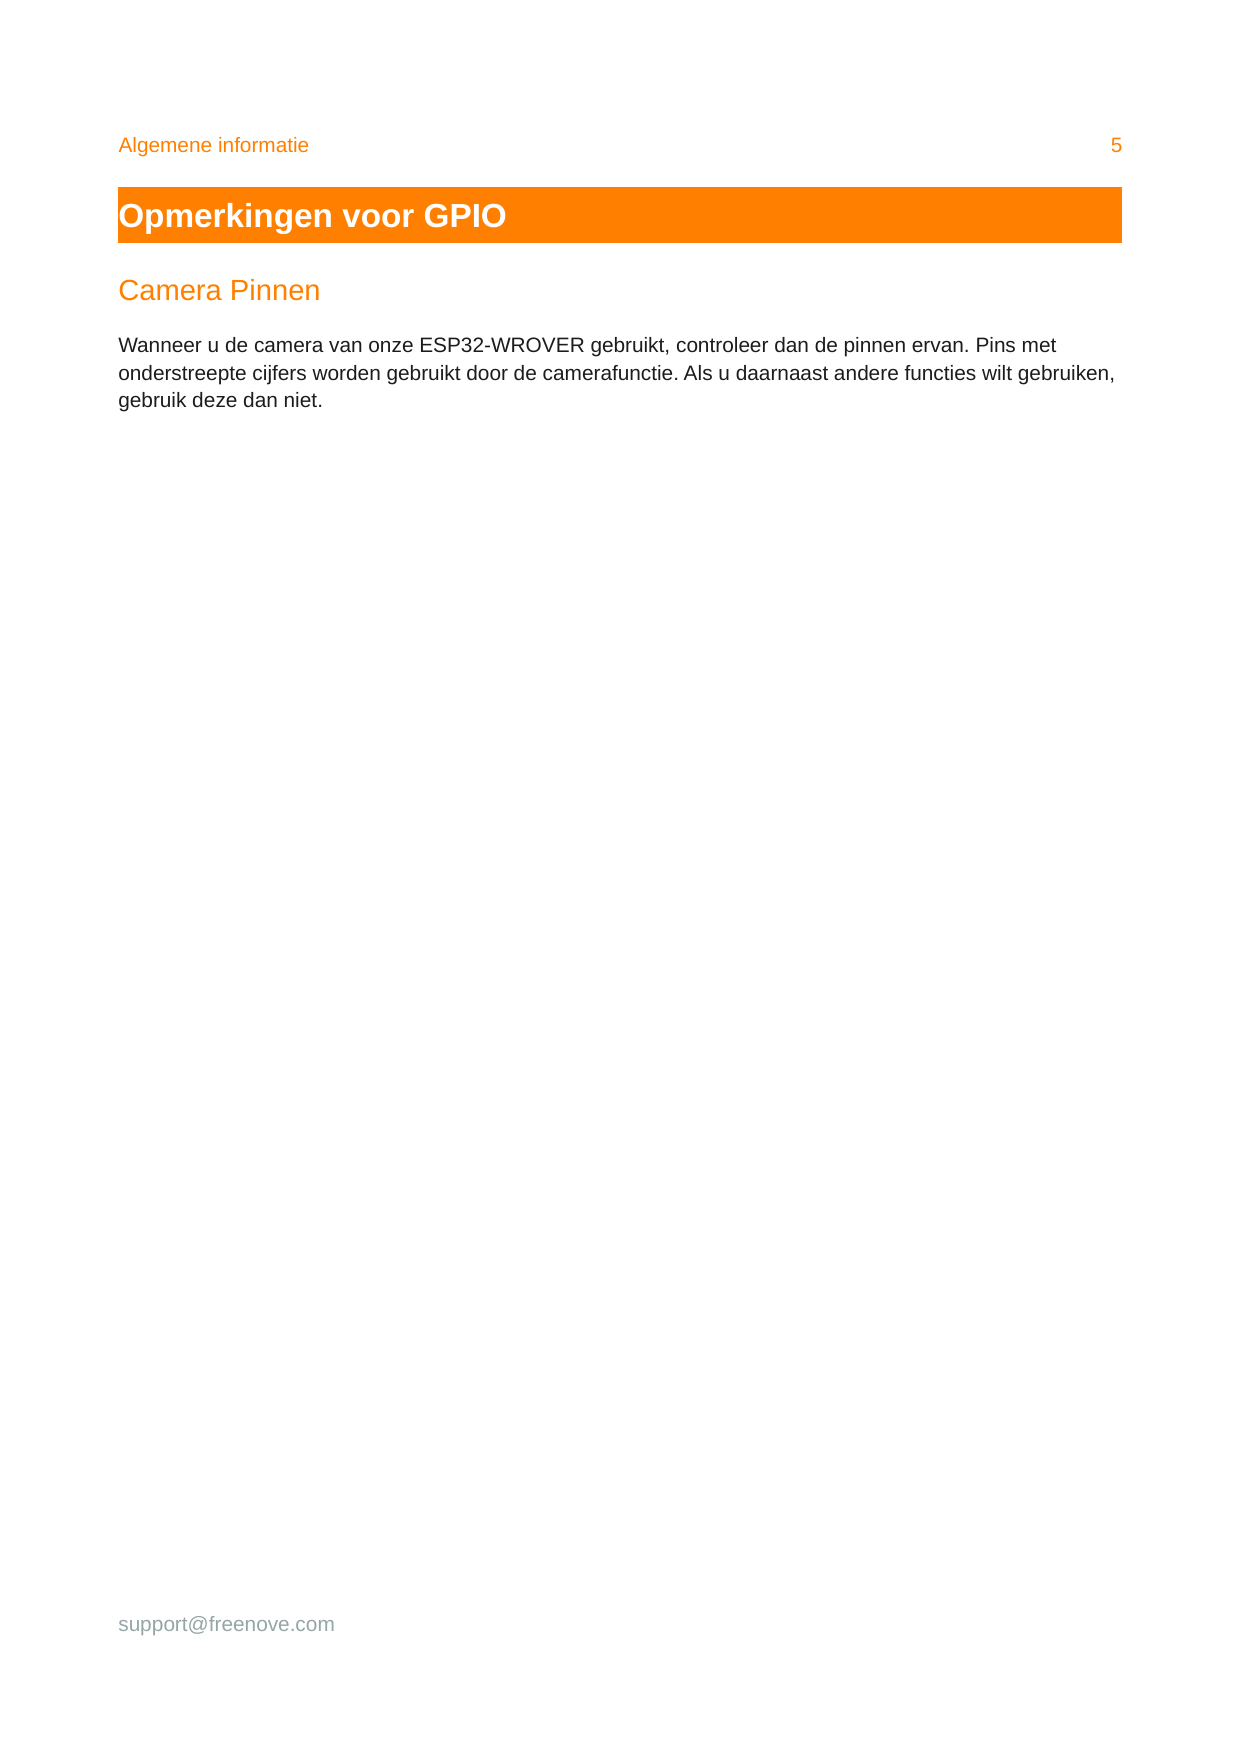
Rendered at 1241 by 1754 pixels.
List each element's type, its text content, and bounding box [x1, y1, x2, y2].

subtitle Opmerkingen voor GPIO [118, 187, 1122, 243]
text Wanneer u de camera van onze ESP32-WROVER gebruikt, controleer dan de pinnen ervan. Pins met onderstreepte cijfers worden gebruikt door de camerafunctie. Als u daarnaast andere functies wilt gebruiken, gebruik deze dan niet. [118, 333, 1122, 412]
subtitle Camera Pinnen [118, 273, 1122, 307]
